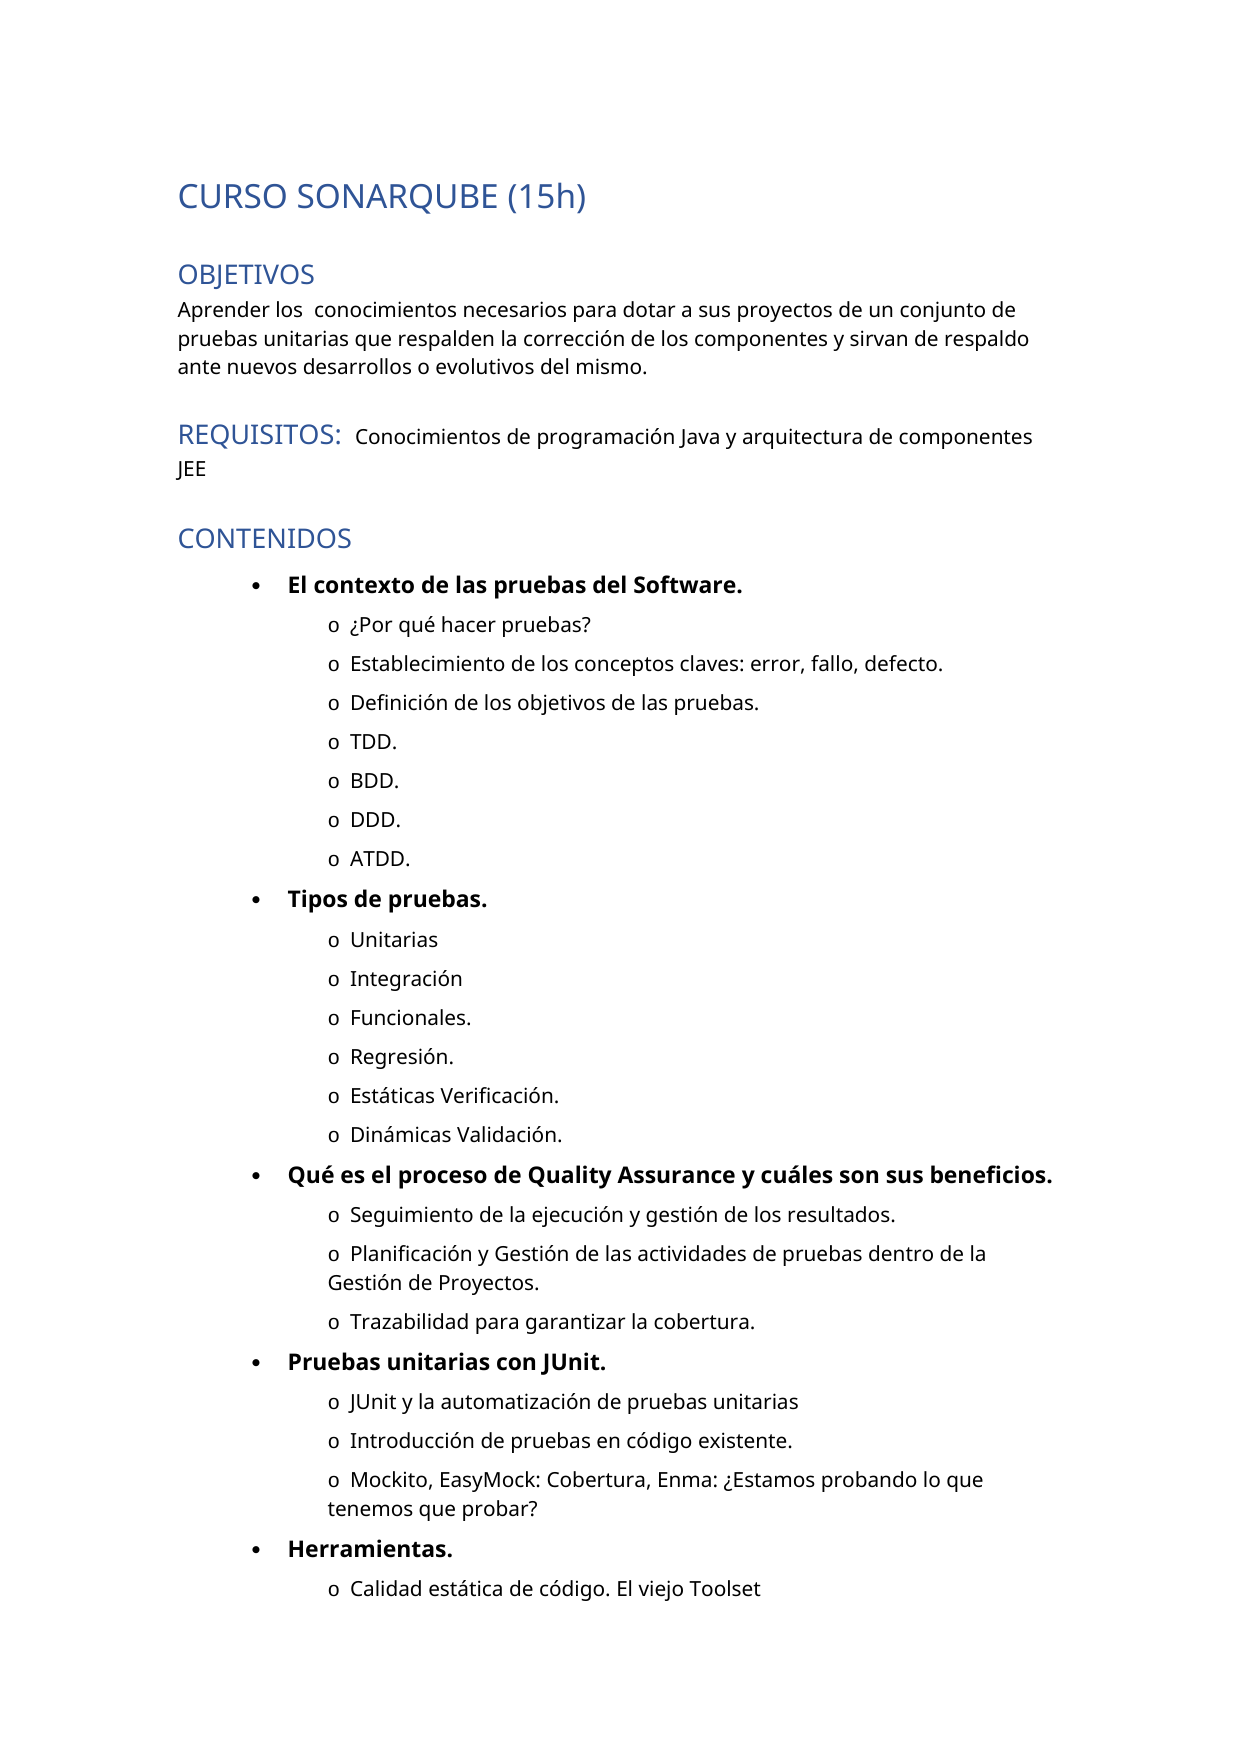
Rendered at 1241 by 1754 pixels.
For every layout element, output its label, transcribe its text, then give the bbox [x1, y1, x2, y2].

text o JUnit y la automatización de pruebas unitarias [327, 1387, 1063, 1416]
subtitle REQUISITOS: Conocimientos de programación Java y arquitectura de componentes JEE [177, 415, 1063, 482]
text o BDD. [327, 766, 1063, 795]
text Aprender los conocimientos necesarios para dotar a sus proyectos de un conjunto de pruebas unitarias que respalden la corrección de los componentes y sirvan de respaldo ante nuevos desarrollos o evolutivos del mismo. [177, 295, 1063, 381]
text o Introducción de pruebas en código existente. [327, 1426, 1063, 1455]
text o Mockito, EasyMock: Cobertura, Enma: ¿Estamos probando lo que tenemos que probar? [327, 1465, 1063, 1522]
text o Establecimiento de los conceptos claves: error, fallo, defecto. [327, 649, 1063, 678]
text  Pruebas unitarias con JUnit. [252, 1346, 1063, 1377]
text o Regresión. [327, 1042, 1063, 1070]
text o Estáticas Verificación. [327, 1081, 1063, 1109]
text o DDD. [327, 805, 1063, 834]
text o Funcionales. [327, 1003, 1063, 1031]
text o Calidad estática de código. El viejo Toolset [327, 1574, 1063, 1603]
text o Trazabilidad para garantizar la cobertura. [327, 1307, 1063, 1335]
text o ATDD. [327, 844, 1063, 873]
text o ¿Por qué hacer pruebas? [327, 611, 1063, 639]
text  El contexto de las pruebas del Software. [252, 569, 1063, 600]
subtitle OBJETIVOS [177, 256, 1063, 293]
text  Tipos de pruebas. [252, 883, 1063, 914]
text o TDD. [327, 727, 1063, 756]
text o Unitarias [327, 925, 1063, 953]
subtitle CURSO SONARQUBE (15h) [177, 173, 1063, 218]
text  Qué es el proceso de Quality Assurance y cuáles son sus beneficios. [252, 1159, 1063, 1190]
text o Definición de los objetivos de las pruebas. [327, 688, 1063, 717]
text o Seguimiento de la ejecución y gestión de los resultados. [327, 1200, 1063, 1229]
text  Herramientas. [252, 1533, 1063, 1564]
text o Integración [327, 964, 1063, 992]
text o Planificación y Gestión de las actividades de pruebas dentro de la Gestión de Proyectos. [327, 1239, 1063, 1296]
text o Dinámicas Validación. [327, 1120, 1063, 1148]
subtitle CONTENIDOS [177, 519, 1063, 556]
